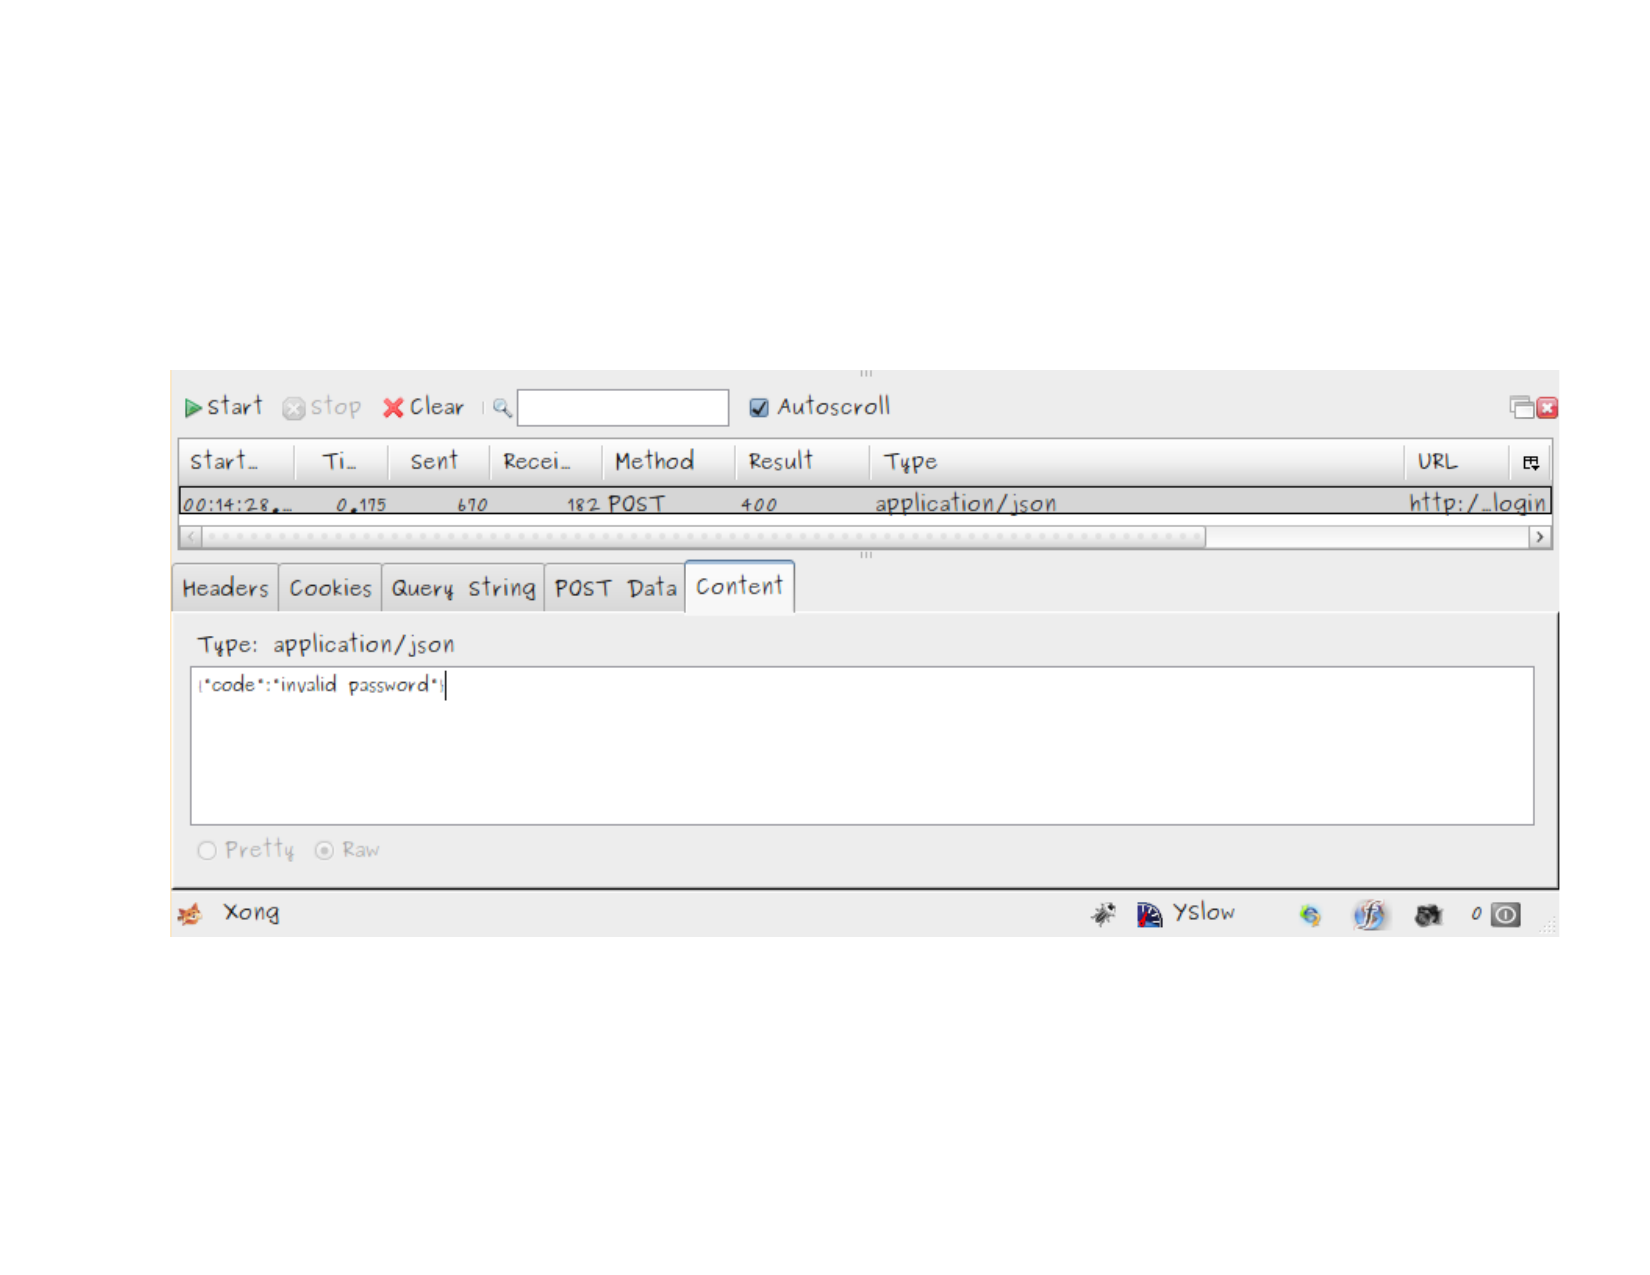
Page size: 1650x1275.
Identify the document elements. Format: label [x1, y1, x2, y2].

picture [170, 370, 1560, 937]
